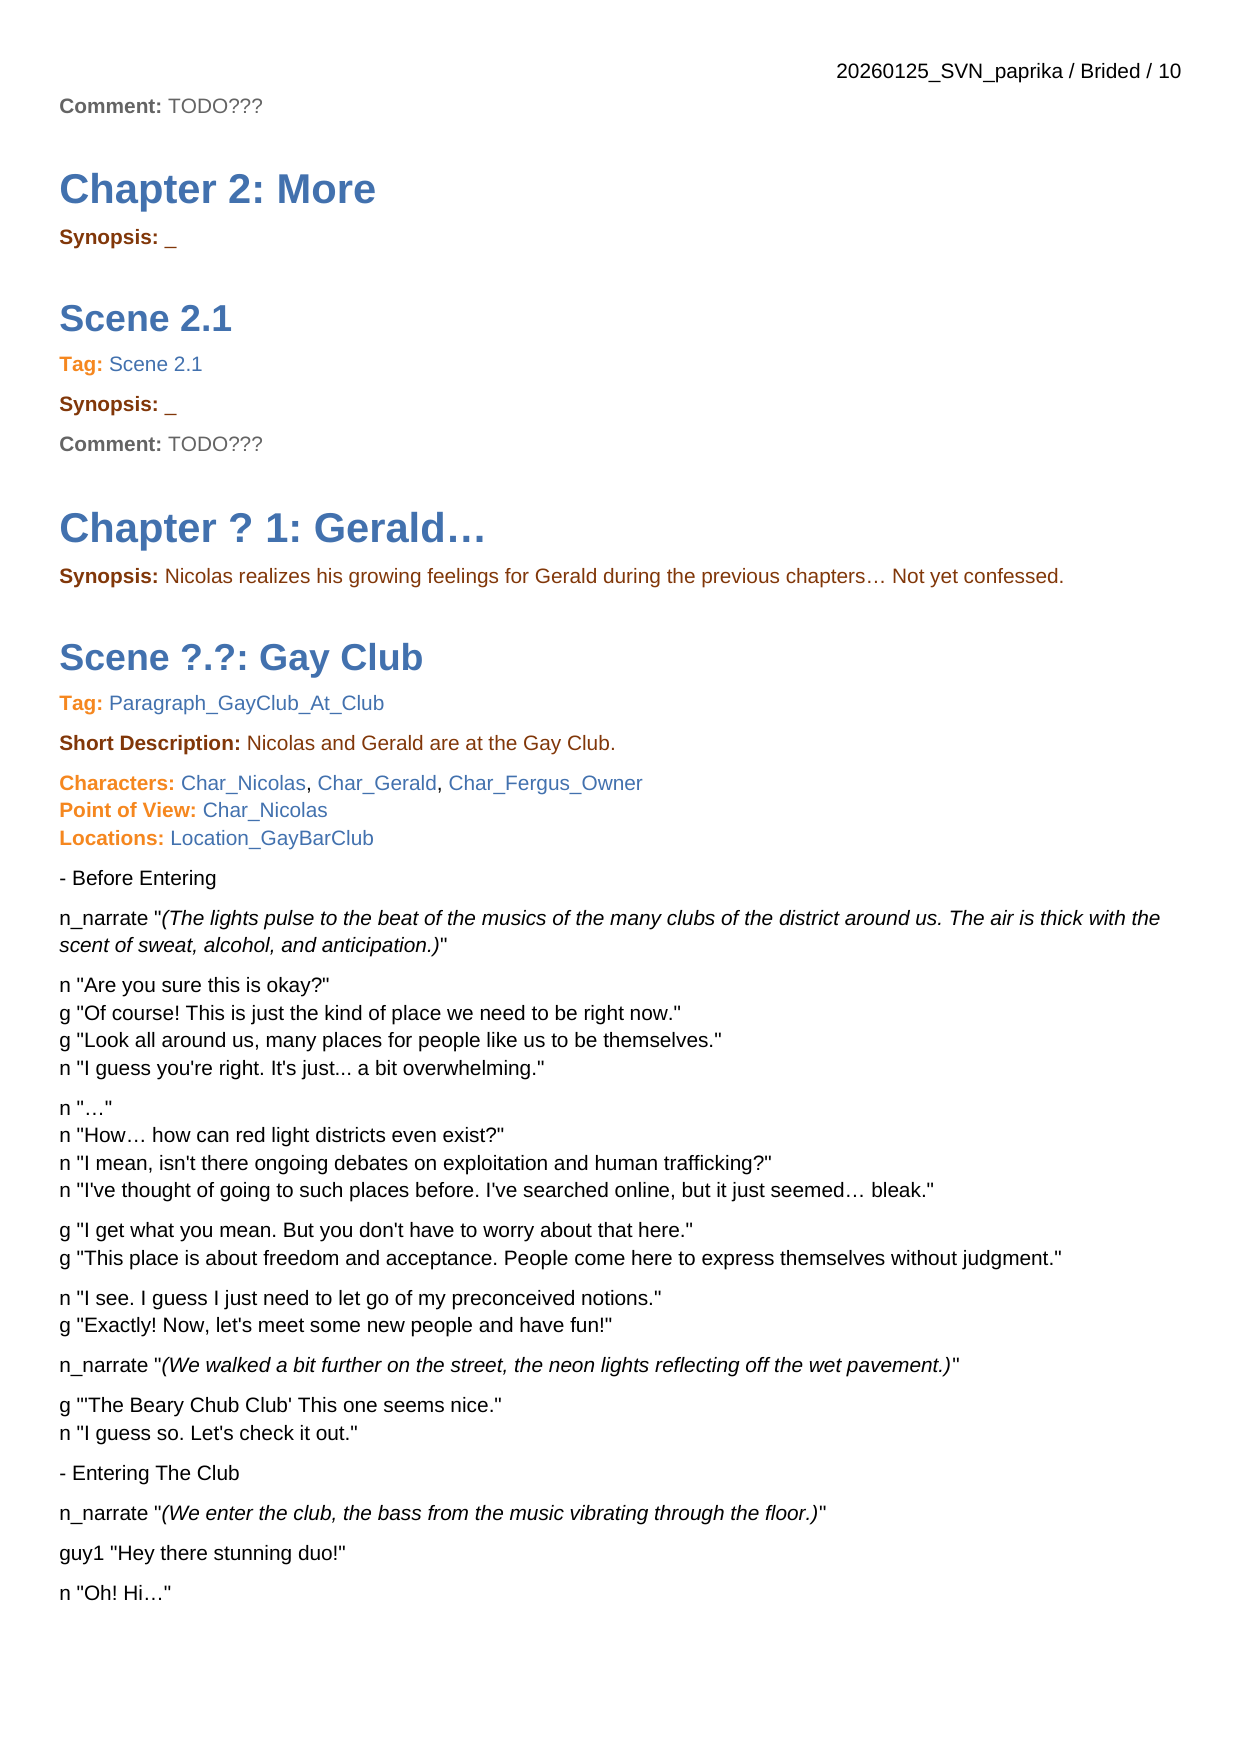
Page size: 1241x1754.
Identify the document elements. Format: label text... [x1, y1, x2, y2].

text Synopsis: Nicolas realizes his growing feelings for Gerald during the previous chapters… Not yet confessed. [59, 564, 1181, 588]
text Tag: Paragraph_GayClub_At_Club [59, 691, 1181, 714]
text g "'The Beary Chub Club' This one seems nice." n "I guess so. Let's check it out." [59, 1393, 1181, 1444]
subtitle Chapter ? 1: Gerald… [59, 503, 1181, 551]
text g "I get what you mean. But you don't have to worry about that here." g "This place is about freedom and acceptance. People come here to express themselves without judgment." [59, 1218, 1181, 1269]
text - Entering The Club [59, 1461, 1181, 1484]
text n_narrate "(We enter the club, the bass from the music vibrating through the floor.)" [59, 1501, 1181, 1524]
text n "Oh! Hi…" [59, 1581, 1181, 1604]
subtitle Chapter 2: More [59, 165, 1181, 213]
text guy1 "Hey there stunning duo!" [59, 1541, 1181, 1564]
text Point of View: Char_Nicolas [59, 798, 1181, 822]
subtitle Scene 2.1 [59, 296, 1181, 339]
text n_narrate "(The lights pulse to the beat of the musics of the many clubs of the district around us. The air is thick with the scent of sweat, alcohol, and anticipation.)" [59, 906, 1181, 957]
text Locations: Location_GayBarClub [59, 826, 1181, 849]
text Comment: TODO??? [59, 432, 1181, 456]
text Tag: Scene 2.1 [59, 352, 1181, 376]
text n "Are you sure this is okay?" g "Of course! This is just the kind of place we need to be right now." g "Look all around us, many places for people like us to be themselves." n "I guess you're right. It's just... a bit overwhelming." [59, 973, 1181, 1079]
text Synopsis: _ [59, 225, 1181, 249]
text n "…" n "How… how can red light districts even exist?" n "I mean, isn't there ongoing debates on exploitation and human trafficking?" n "I've thought of going to such places before. I've searched online, but it just seemed… bleak." [59, 1096, 1181, 1202]
text - Before Entering [59, 866, 1181, 889]
text Short Description: Nicolas and Gerald are at the Gay Club. [59, 731, 1181, 754]
text n_narrate "(We walked a bit further on the street, the neon lights reflecting off the wet pavement.)" [59, 1353, 1181, 1377]
text Synopsis: _ [59, 392, 1181, 416]
subtitle Scene ?.?: Gay Club [59, 635, 1181, 678]
text n "I see. I guess I just need to let go of my preconceived notions." g "Exactly! Now, let's meet some new people and have fun!" [59, 1286, 1181, 1337]
text Comment: TODO??? [59, 93, 1181, 117]
text Characters: Char_Nicolas, Char_Gerald, Char_Fergus_Owner [59, 771, 1181, 794]
